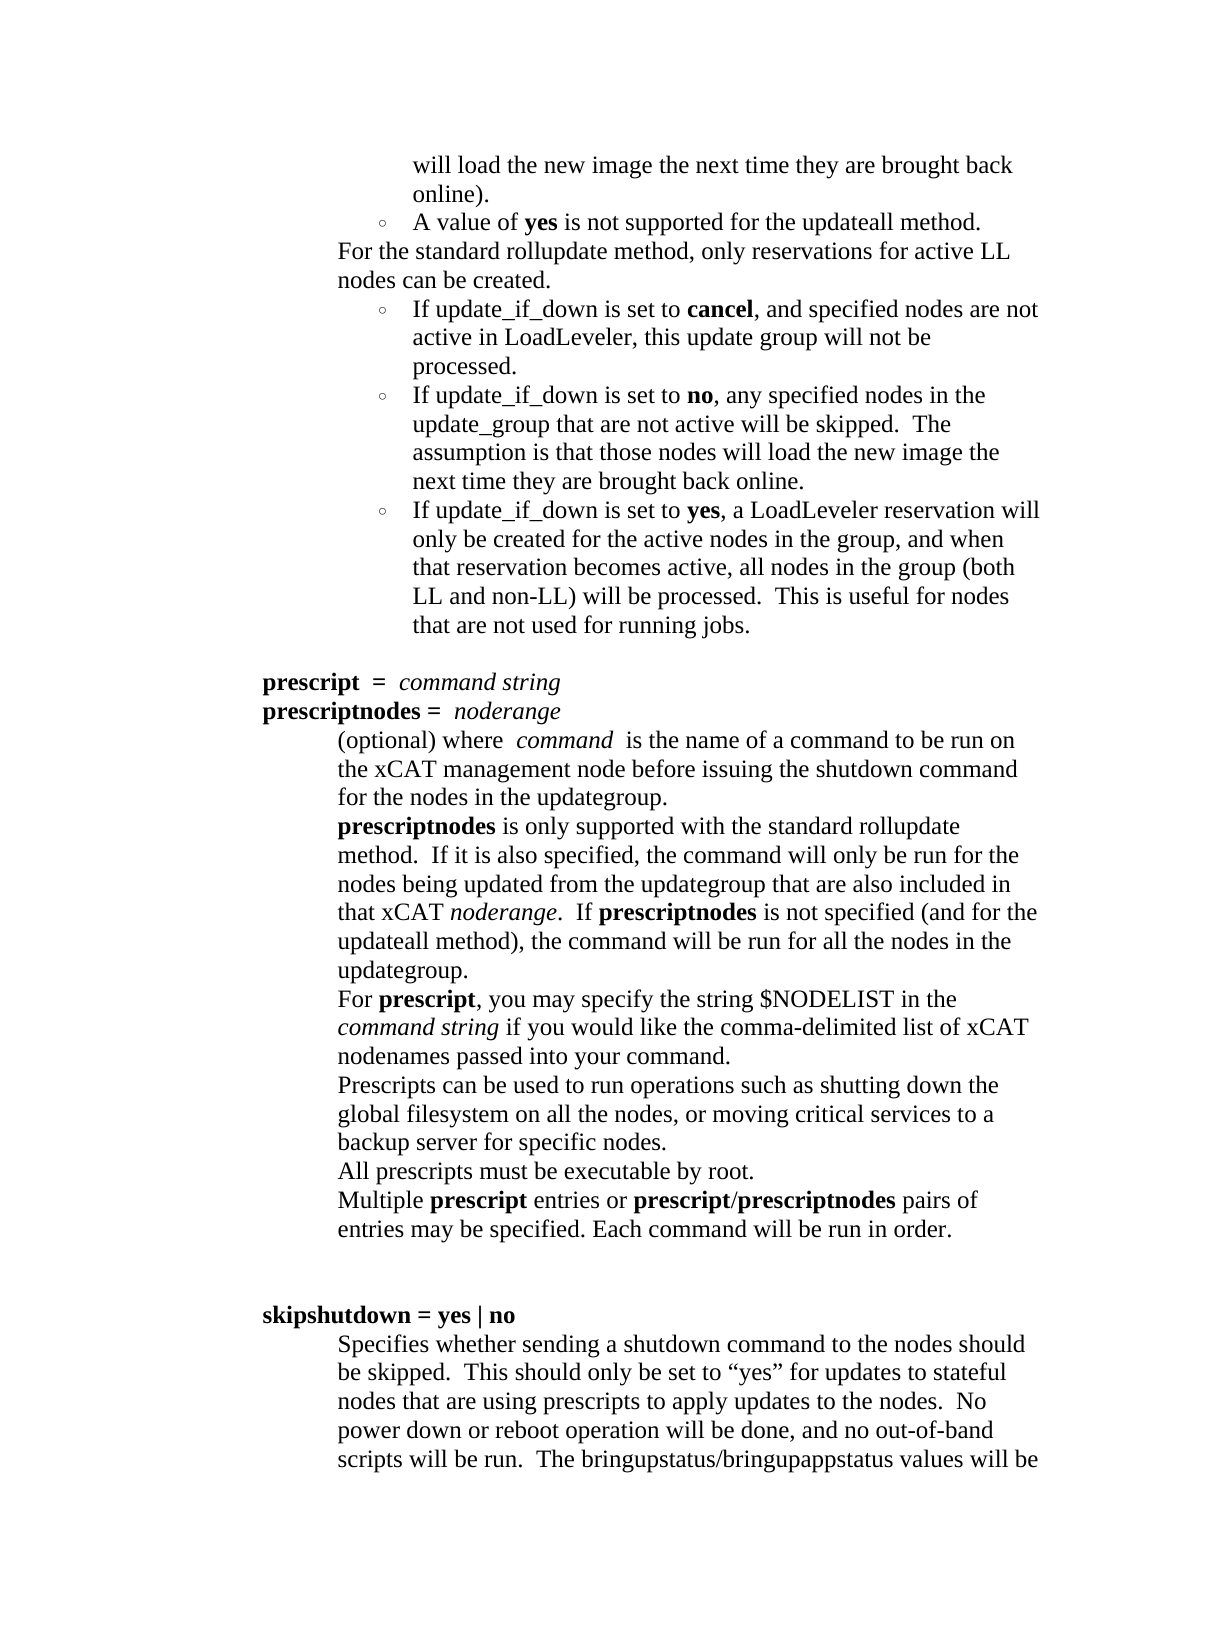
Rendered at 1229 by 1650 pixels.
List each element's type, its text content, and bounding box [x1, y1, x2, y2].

list A value of yes is not supported for the updateall method. [375, 207, 1041, 236]
text All prescripts must be executable by root. [337, 1156, 1041, 1185]
list will load the new image the next time they are brought back online). [375, 150, 1041, 207]
list If update_if_down is set to cancel, and specified nodes are not active in LoadLeveler, this update group will not be processed. [375, 294, 1041, 380]
text For prescript, you may specify the string $NODELIST in the command string if you would like the comma-delimited list of xCAT nodenames passed into your command. [337, 984, 1041, 1070]
text For the standard rollupdate method, only reservations for active LL nodes can be created. [337, 236, 1041, 294]
text prescriptnodes is only supported with the standard rollupdate method. If it is also specified, the command will only be run for the nodes being updated from the updategroup that are also included in that xCAT noderange. If prescriptnodes is not specified (and for the updateall method), the command will be run for all the nodes in the updategroup. [337, 811, 1041, 984]
text Specifies whether sending a shutdown command to the nodes should be skipped. This should only be set to “yes” for updates to stateful nodes that are using prescripts to apply updates to the nodes. No power down or reboot operation will be done, and no out-of-band scripts will be run. The bringupstatus/bringupappstatus values will be [337, 1329, 1041, 1472]
text Prescripts can be used to run operations such as shutting down the global filesystem on all the nodes, or moving critical services to a backup server for specific nodes. [337, 1070, 1041, 1156]
text prescriptnodes = noderange [262, 696, 1041, 725]
list If update_if_down is set to yes, a LoadLeveler reservation will only be created for the active nodes in the group, and when that reservation becomes active, all nodes in the group (both LL and non-LL) will be processed. This is useful for nodes that are not used for running jobs. [375, 495, 1041, 639]
text (optional) where command is the name of a command to be run on the xCAT management node before issuing the shutdown command for the nodes in the updategroup. [337, 725, 1041, 811]
text prescript = command string [262, 667, 1041, 696]
text skipshutdown = yes | no [262, 1300, 1041, 1329]
text Multiple prescript entries or prescript/prescriptnodes pairs of entries may be specified. Each command will be run in order. [337, 1185, 1041, 1242]
list If update_if_down is set to no, any specified nodes in the update_group that are not active will be skipped. The assumption is that those nodes will load the new image the next time they are brought back online. [375, 380, 1041, 495]
